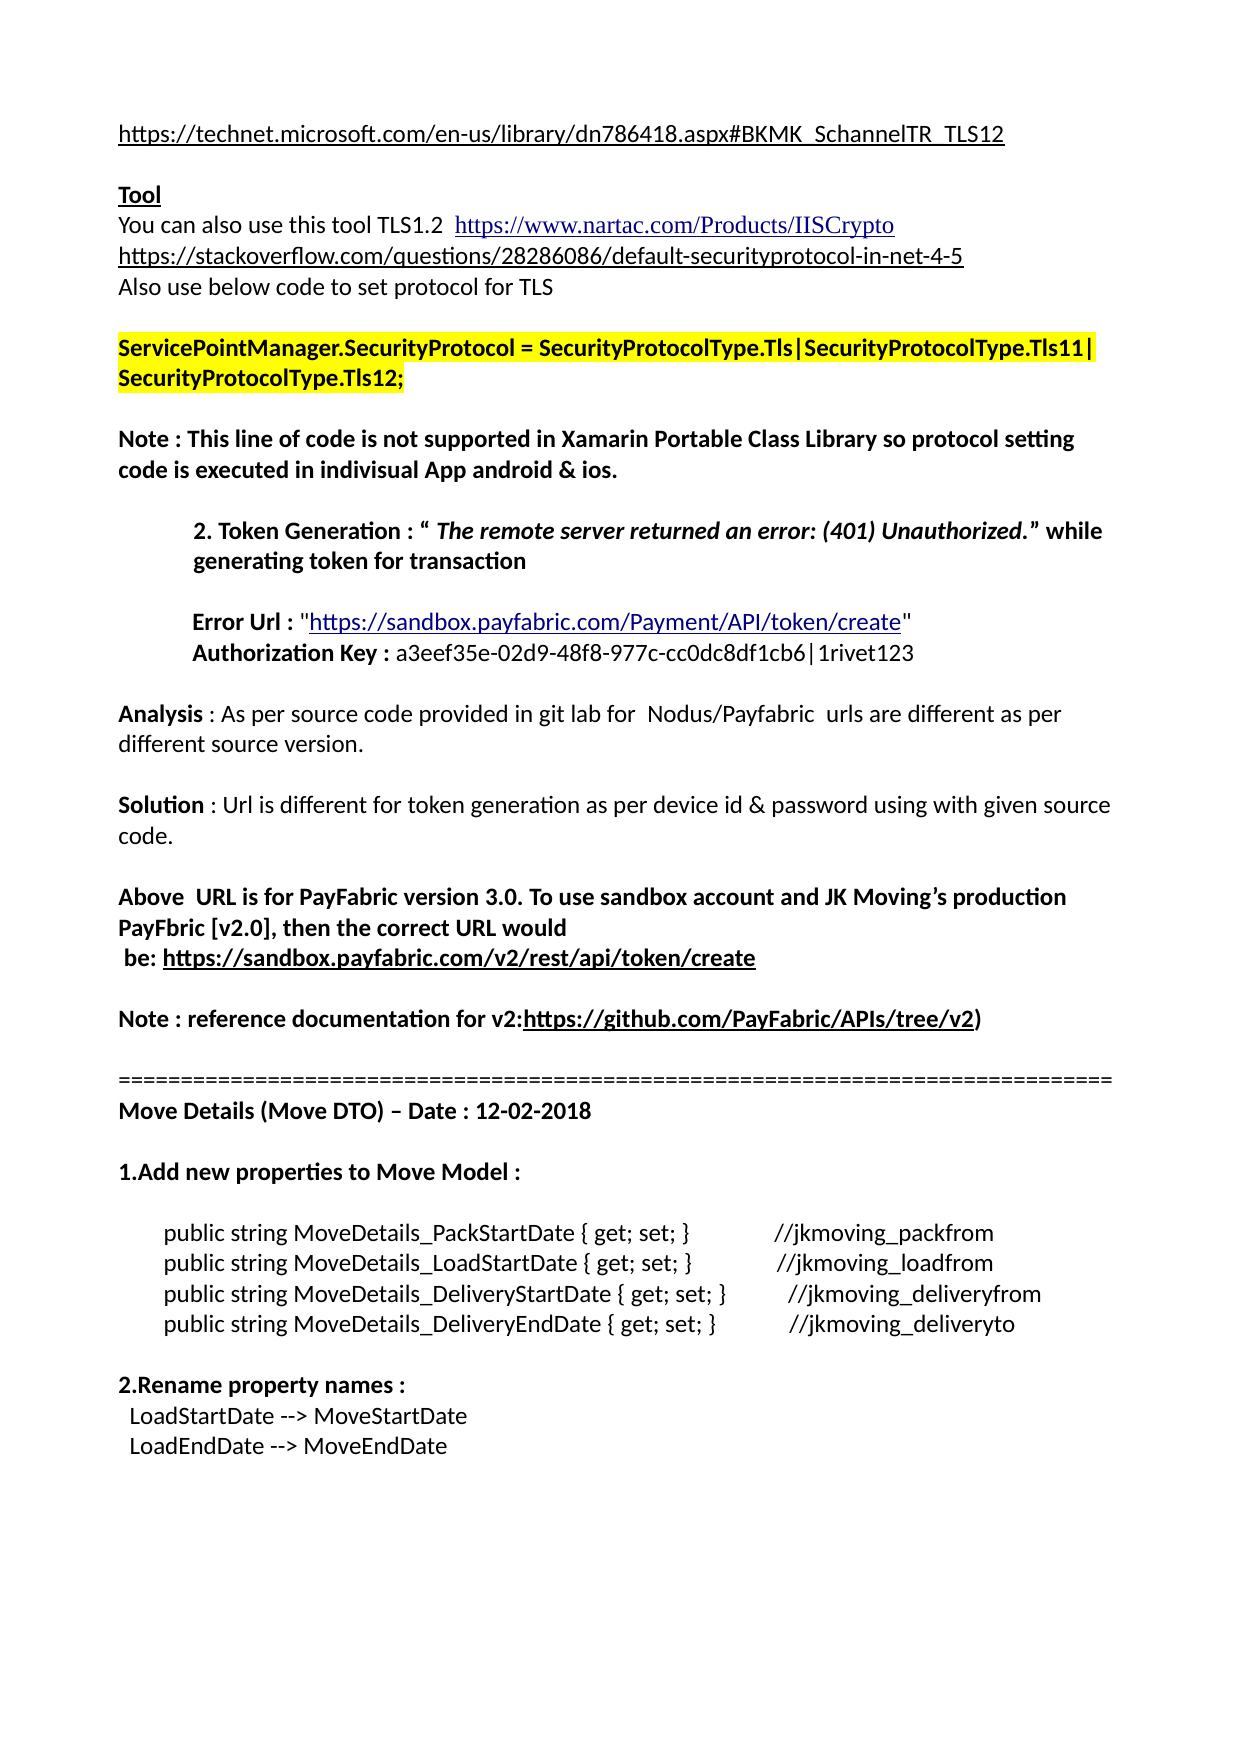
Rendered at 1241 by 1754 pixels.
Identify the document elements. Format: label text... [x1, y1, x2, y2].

text https://technet.microsoft.com/en-us/library/dn786418.aspx#BKMK_SchannelTR_TLS12 [118, 118, 1122, 149]
text Above URL is for PayFabric version 3.0. To use sandbox account and JK Moving’s production PayFbric [v2.0], then the correct URL would [118, 881, 1122, 942]
text Note : This line of code is not supported in Xamarin Portable Class Library so protocol setting code is executed in indivisual App android & ios. [118, 423, 1122, 484]
text Move Details (Move DTO) – Date : 12-02-2018 [118, 1095, 1122, 1125]
text You can also use this tool TLS1.2 https://www.nartac.com/Products/IISCrypto [118, 210, 1122, 240]
text be: https://sandbox.payfabric.com/v2/rest/api/token/create [118, 942, 1122, 973]
text LoadStartDate --> MoveStartDate [118, 1400, 1122, 1431]
text public string MoveDetails_DeliveryEndDate { get; set; } //jkmoving_deliveryto [118, 1308, 1122, 1339]
text ================================================================================ [118, 1064, 1122, 1095]
text public string MoveDetails_DeliveryStartDate { get; set; } //jkmoving_deliveryfrom [118, 1278, 1122, 1308]
text Authorization Key : a3eef35e-02d9-48f8-977c-cc0dc8df1cb6|1rivet123 [118, 637, 1122, 667]
text Error Url : "https://sandbox.payfabric.com/Payment/API/token/create" [118, 606, 1122, 637]
text https://stackoverflow.com/questions/28286086/default-securityprotocol-in-net-4-5 [118, 240, 1122, 271]
text public string MoveDetails_PackStartDate { get; set; } //jkmoving_packfrom [118, 1217, 1122, 1247]
text Tool [118, 179, 1122, 210]
text LoadEndDate --> MoveEndDate [118, 1431, 1122, 1461]
text ServicePointManager.SecurityProtocol = SecurityProtocolType.Tls|SecurityProtocolType.Tls11|SecurityProtocolType.Tls12; [118, 332, 1122, 393]
text Note : reference documentation for v2:https://github.com/PayFabric/APIs/tree/v2) [118, 1003, 1122, 1034]
text 2.Rename property names : [118, 1369, 1122, 1400]
text Analysis : As per source code provided in git lab for Nodus/Payfabric urls are different as per different source version. [118, 698, 1122, 759]
text 1.Add new properties to Move Model : [118, 1156, 1122, 1186]
text Solution : Url is different for token generation as per device id & password using with given source code. [118, 789, 1122, 851]
list 2. Token Generation : “ The remote server returned an error: (401) Unauthorized.” while generating token for transaction [156, 515, 1122, 576]
text public string MoveDetails_LoadStartDate { get; set; } //jkmoving_loadfrom [118, 1247, 1122, 1278]
text Also use below code to set protocol for TLS [118, 271, 1122, 301]
